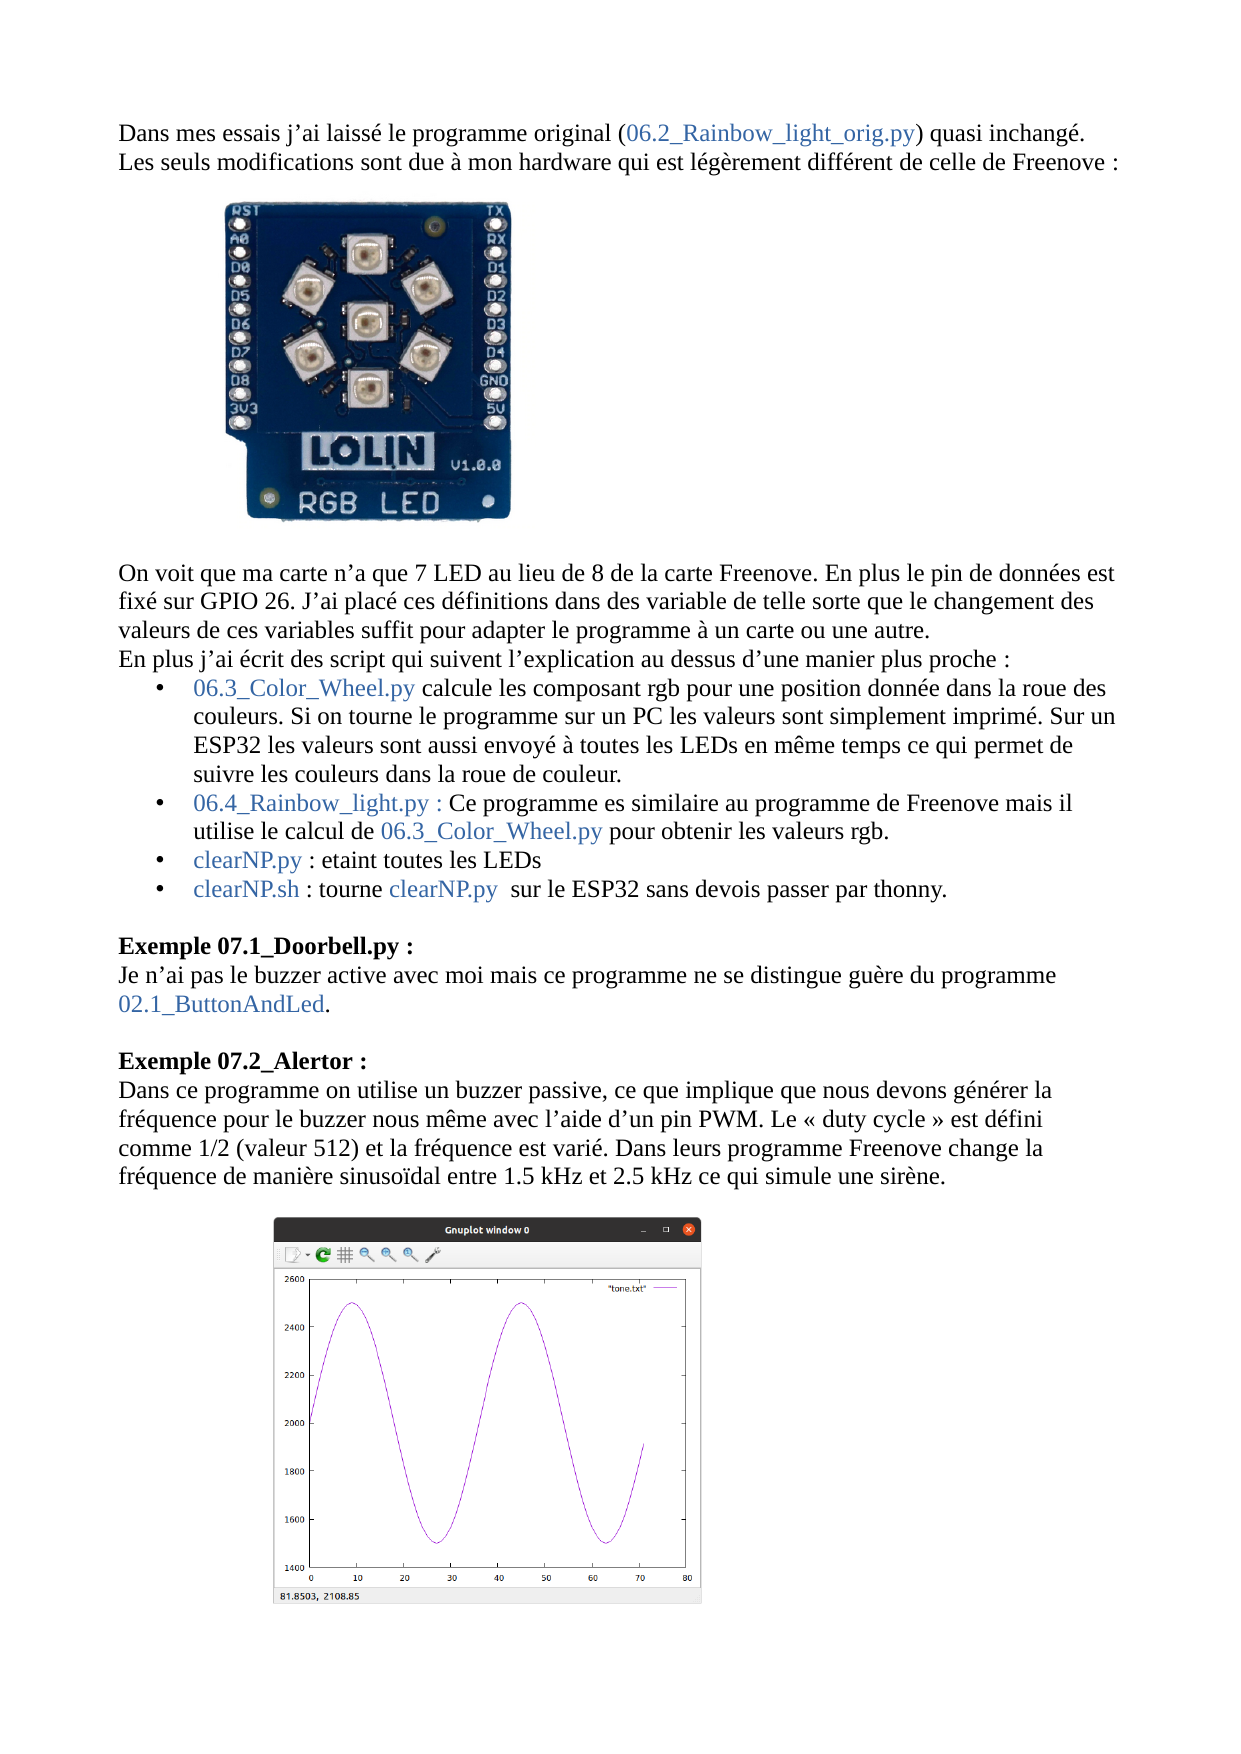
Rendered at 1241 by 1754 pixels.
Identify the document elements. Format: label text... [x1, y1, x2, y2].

text On voit que ma carte n’a que 7 LED au lieu de 8 de la carte Freenove. En plus le pin de données est fixé sur GPIO 26. J’ai placé ces définitions dans des variable de telle sorte que le changement des valeurs de ces variables suffit pour adapter le programme à un carte ou une autre. [118, 176, 1122, 644]
picture [267, 1212, 707, 1609]
text Exemple 07.2_Alertor : [118, 1046, 1122, 1075]
text En plus j’ai écrit des script qui suivent l’explication au dessus d’une manier plus proche : [118, 644, 1122, 673]
list 06.3_Color_Wheel.py calcule les composant rgb pour une position donnée dans la roue des couleurs. Si on tourne le programme sur un PC les valeurs sont simplement imprimé. Sur un ESP32 les valeurs sont aussi envoyé à toutes les LEDs en même temps ce qui permet de suivre les couleurs dans la roue de couleur. [156, 673, 1122, 788]
text Dans ce programme on utilise un buzzer passive, ce que implique que nous devons générer la fréquence pour le buzzer nous même avec l’aide d’un pin PWM. Le « duty cycle » est défini comme 1/2 (valeur 512) et la fréquence est varié. Dans leurs programme Freenove change la fréquence de manière sinusoïdal entre 1.5 kHz et 2.5 kHz ce qui simule une sirène. [118, 1075, 1122, 1190]
text Exemple 07.1_Doorbell.py : [118, 931, 1122, 960]
text Je n’ai pas le buzzer active avec moi mais ce programme ne se distingue guère du programme 02.1_ButtonAndLed. [118, 960, 1122, 1018]
picture [191, 188, 536, 529]
list 06.4_Rainbow_light.py : Ce programme es similaire au programme de Freenove mais il utilise le calcul de 06.3_Color_Wheel.py pour obtenir les valeurs rgb. [156, 788, 1122, 845]
text Dans mes essais j’ai laissé le programme original (06.2_Rainbow_light_orig.py) quasi inchangé. Les seuls modifications sont due à mon hardware qui est légèrement différent de celle de Freenove : [118, 118, 1122, 176]
list clearNP.sh : tourne clearNP.py sur le ESP32 sans devois passer par thonny. [156, 874, 1122, 903]
list clearNP.py : etaint toutes les LEDs [156, 845, 1122, 874]
